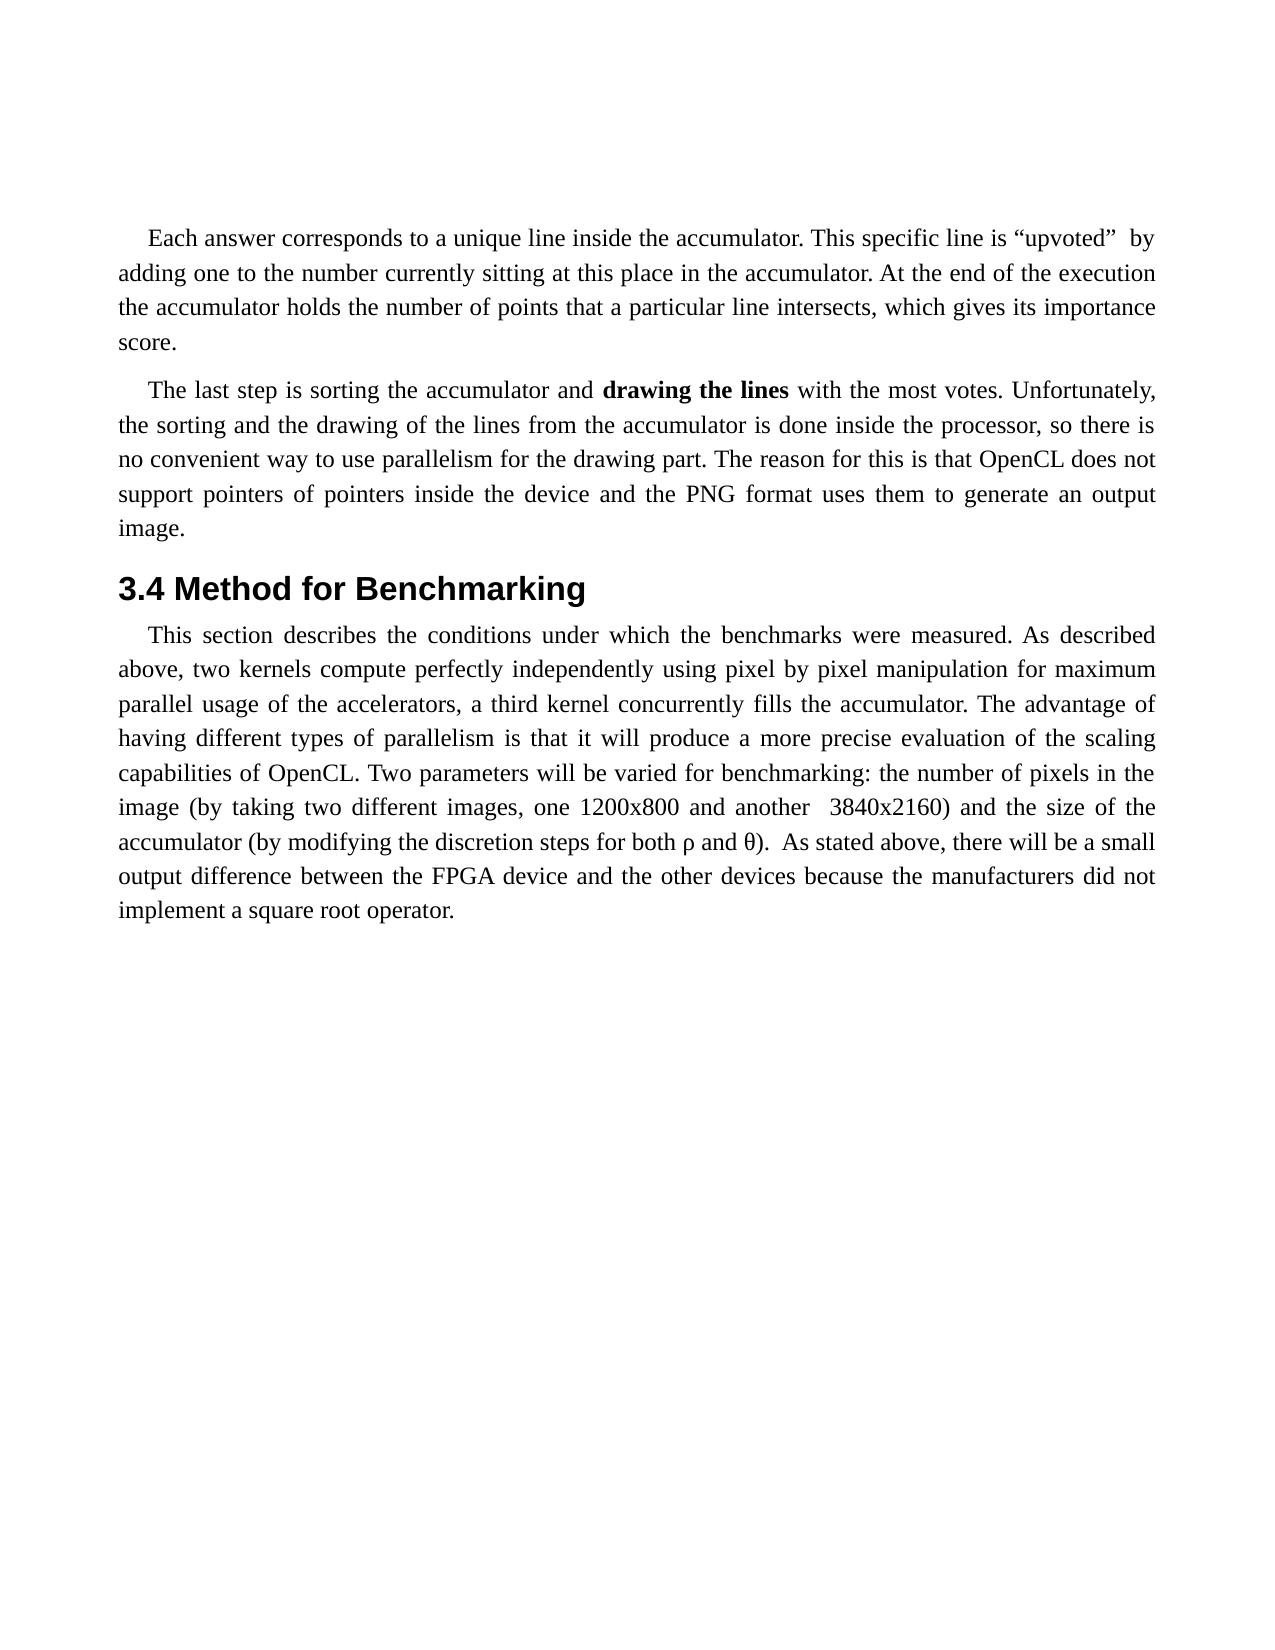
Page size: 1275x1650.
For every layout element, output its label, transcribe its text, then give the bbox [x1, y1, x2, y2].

text This section describes the conditions under which the benchmarks were measured. As described above, two kernels compute perfectly independently using pixel by pixel manipulation for maximum parallel usage of the accelerators, a third kernel concurrently fills the accumulator. The advantage of having different types of parallelism is that it will produce a more precise evaluation of the scaling capabilities of OpenCL. Two parameters will be varied for benchmarking: the number of pixels in the image (by taking two different images, one 1200x800 and another 3840x2160) and the size of the accumulator (by modifying the discretion steps for both ρ and θ). As stated above, there will be a small output difference between the FPGA device and the other devices because the manufacturers did not implement a square root operator. [118, 620, 1157, 924]
text The last step is sorting the accumulator and drawing the lines with the most votes. Unfortunately, the sorting and the drawing of the lines from the accumulator is done inside the processor, so there is no convenient way to use parallelism for the drawing part. The reason for this is that OpenCL does not support pointers of pointers inside the device and the PNG format uses them to generate an output image. [118, 376, 1157, 542]
subtitle 3.4 Method for Benchmarking [118, 569, 1157, 607]
text Each answer corresponds to a unique line inside the accumulator. This specific line is “upvoted” by adding one to the number currently sitting at this place in the accumulator. At the end of the execution the accumulator holds the number of points that a particular line intersects, which gives its importance score. [118, 223, 1157, 355]
